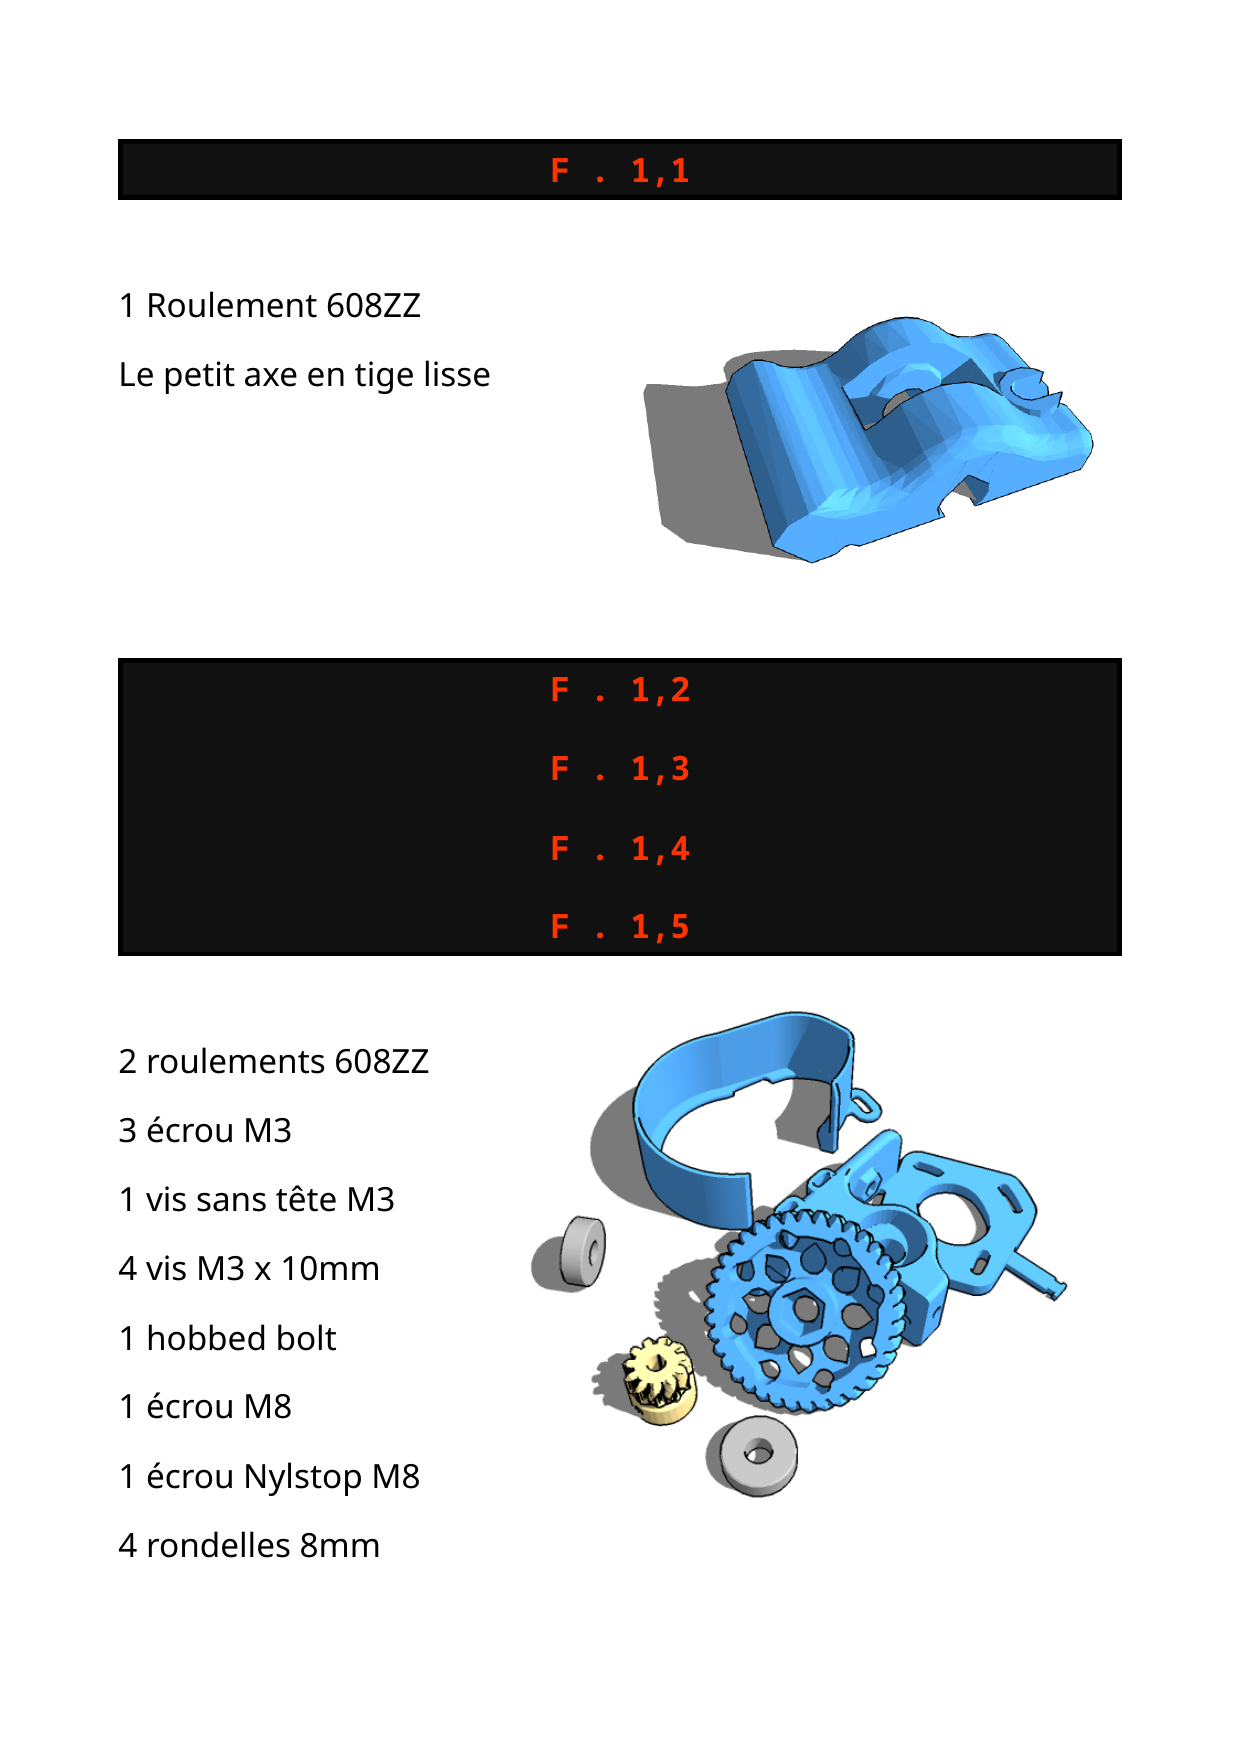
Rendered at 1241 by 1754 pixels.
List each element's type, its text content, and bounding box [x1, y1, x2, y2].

subtitle F . 1,5 [123, 896, 1117, 952]
text 3 écrou M3 [118, 1107, 458, 1152]
picture [581, 272, 1114, 582]
text [1114, 281, 1122, 327]
text Le petit axe en tige lisse [118, 351, 1122, 614]
text 1 vis sans tête M3 [118, 1176, 458, 1222]
text 1 Roulement 608ZZ [118, 281, 581, 327]
subtitle F . 1,4 [123, 816, 1117, 870]
subtitle F . 1,3 [123, 737, 1117, 791]
text 2 roulements 608ZZ [118, 1038, 458, 1083]
subtitle F . 1,1 [123, 144, 1117, 195]
text 4 vis M3 x 10mm [118, 1245, 458, 1291]
text 4 rondelles 8mm [118, 1521, 1122, 1567]
text 1 hobbed bolt [118, 1314, 458, 1360]
text 1 écrou M8 [118, 1383, 458, 1429]
subtitle F . 1,2 [123, 663, 1117, 712]
text 1 écrou Nylstop M8 [118, 1452, 458, 1498]
picture [458, 962, 1139, 1543]
